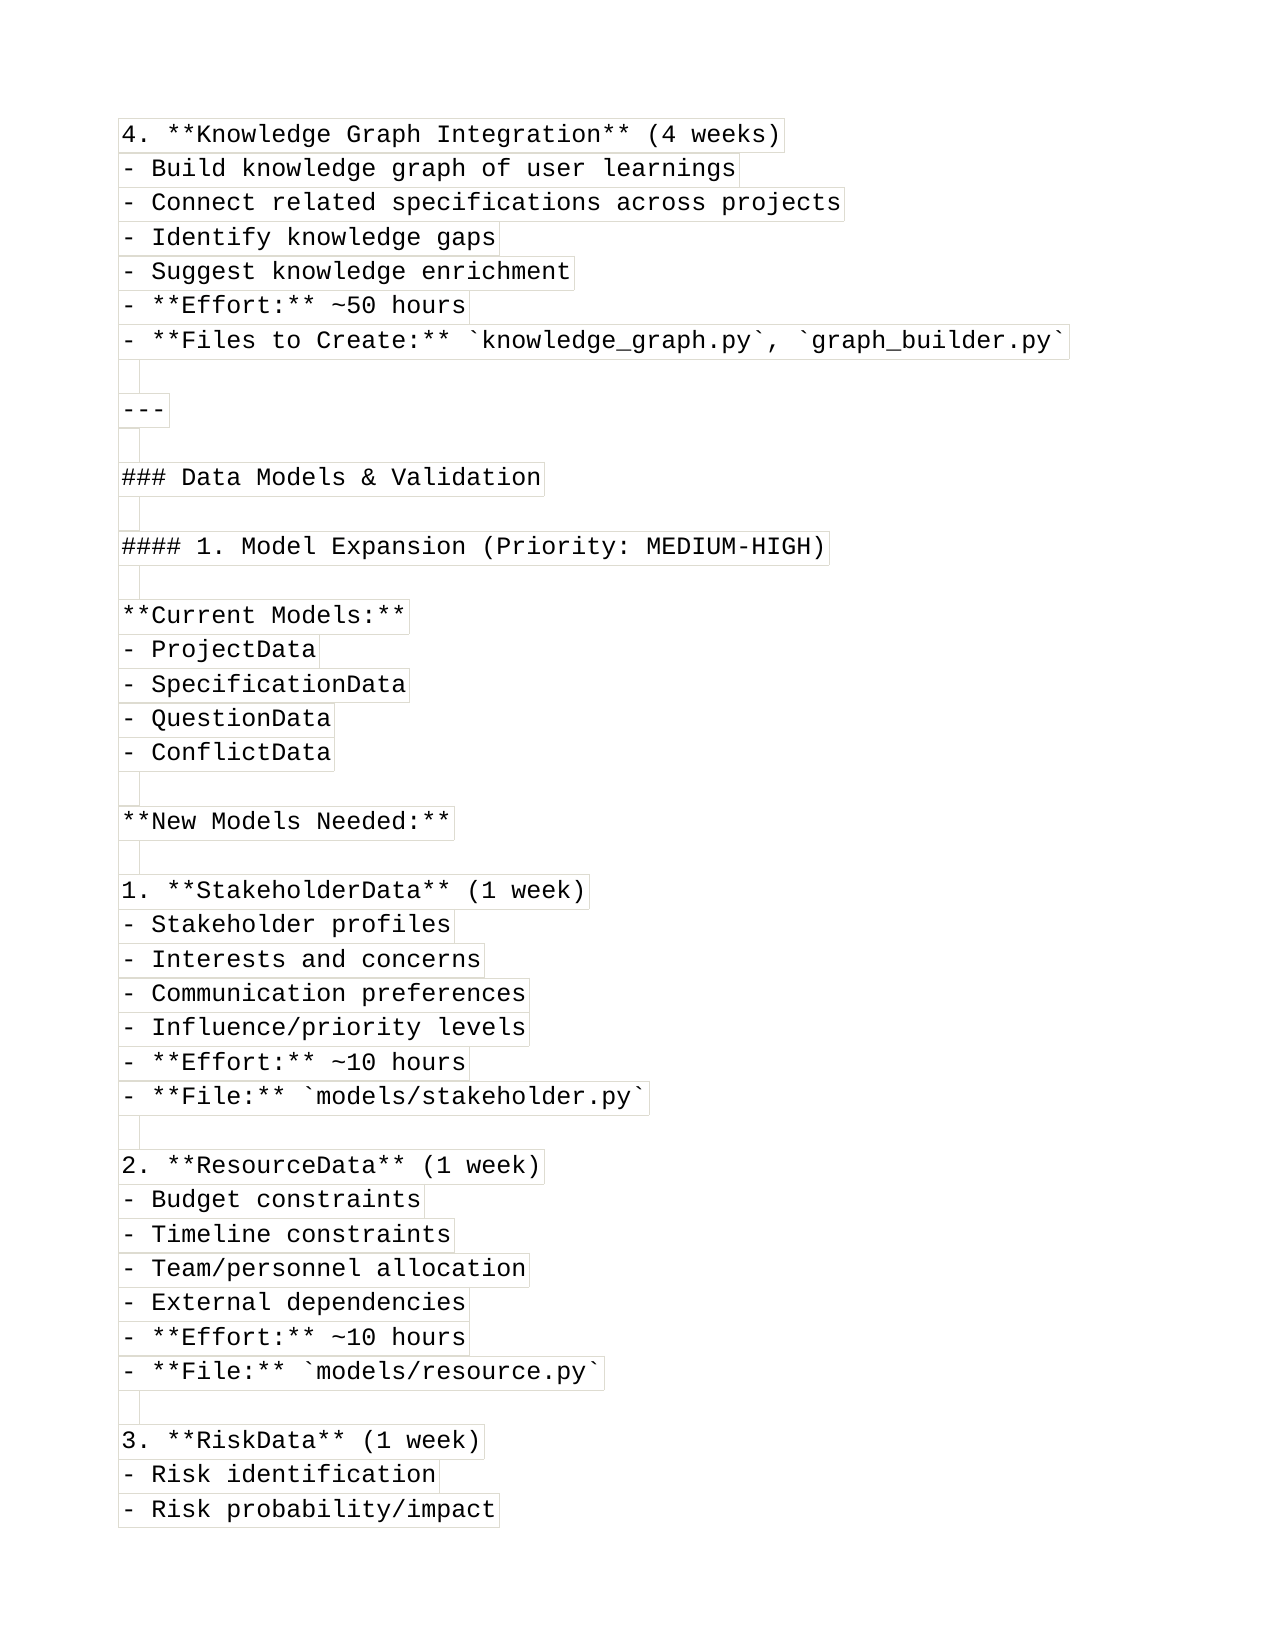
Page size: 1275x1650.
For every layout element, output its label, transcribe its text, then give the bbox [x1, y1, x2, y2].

text - External dependencies [119, 1288, 469, 1321]
text - ProjectData [119, 635, 319, 668]
text [335, 702, 1157, 737]
text [470, 1046, 1157, 1081]
text [575, 256, 1157, 290]
text - Risk identification [119, 1460, 439, 1493]
text --- [119, 394, 169, 427]
text [530, 977, 1157, 1012]
text [500, 1493, 1157, 1527]
text - ConflictData [119, 738, 334, 771]
text [545, 1149, 1157, 1184]
text - Suggest knowledge enrichment [119, 257, 574, 290]
text [650, 1081, 1157, 1115]
text - **Effort:** ~10 hours [119, 1322, 469, 1355]
text [545, 462, 1157, 496]
text [410, 668, 1157, 702]
text [485, 943, 1157, 977]
text - **Files to Create:** `knowledge_graph.py`, `graph_builder.py` [119, 325, 1069, 359]
text [410, 599, 1157, 634]
text - **Effort:** ~50 hours [119, 291, 469, 324]
text [530, 1012, 1157, 1046]
text --- [170, 393, 1157, 427]
text [530, 1252, 1157, 1287]
text [485, 1424, 1157, 1459]
text [500, 221, 1157, 256]
text [455, 909, 1157, 943]
text [590, 874, 1157, 909]
text [470, 1321, 1157, 1356]
text - Communication preferences [119, 979, 529, 1012]
text [455, 1218, 1157, 1252]
text - **File:** `models/stakeholder.py` [119, 1082, 649, 1115]
text 4. **Knowledge Graph Integration** (4 weeks) [119, 119, 784, 152]
text [425, 1184, 1157, 1218]
text [335, 737, 1157, 771]
text **Current Models:** [119, 600, 409, 634]
text - Timeline constraints [119, 1219, 454, 1252]
text [740, 152, 1157, 187]
text - Interests and concerns [119, 944, 484, 977]
text - QuestionData [119, 704, 334, 737]
text - Risk probability/impact [119, 1494, 499, 1527]
text [845, 187, 1157, 221]
text #### 1. Model Expansion (Priority: MEDIUM-HIGH) [119, 532, 829, 565]
text 2. **ResourceData** (1 week) [119, 1150, 544, 1184]
text - Identify knowledge gaps [119, 222, 499, 255]
text - Connect related specifications across projects [119, 188, 844, 221]
text - Influence/priority levels [119, 1013, 529, 1046]
text [440, 1459, 1157, 1493]
text - Build knowledge graph of user learnings [119, 154, 739, 187]
text [320, 634, 1157, 668]
text - Budget constraints [119, 1185, 424, 1218]
text [785, 118, 1157, 152]
text [1070, 324, 1157, 359]
text [470, 1287, 1157, 1321]
text 1. **StakeholderData** (1 week) [119, 875, 589, 909]
text **New Models Needed:** [119, 807, 454, 840]
text [830, 531, 1157, 565]
text - **File:** `models/resource.py` [119, 1357, 604, 1390]
text [455, 806, 1157, 840]
text - Stakeholder profiles [119, 910, 454, 943]
text 3. **RiskData** (1 week) [119, 1425, 484, 1459]
text - SpecificationData [119, 669, 409, 702]
text - Team/personnel allocation [119, 1254, 529, 1287]
text [605, 1356, 1157, 1390]
text [470, 290, 1157, 324]
text ### Data Models & Validation [119, 463, 544, 496]
text - **Effort:** ~10 hours [119, 1047, 469, 1080]
